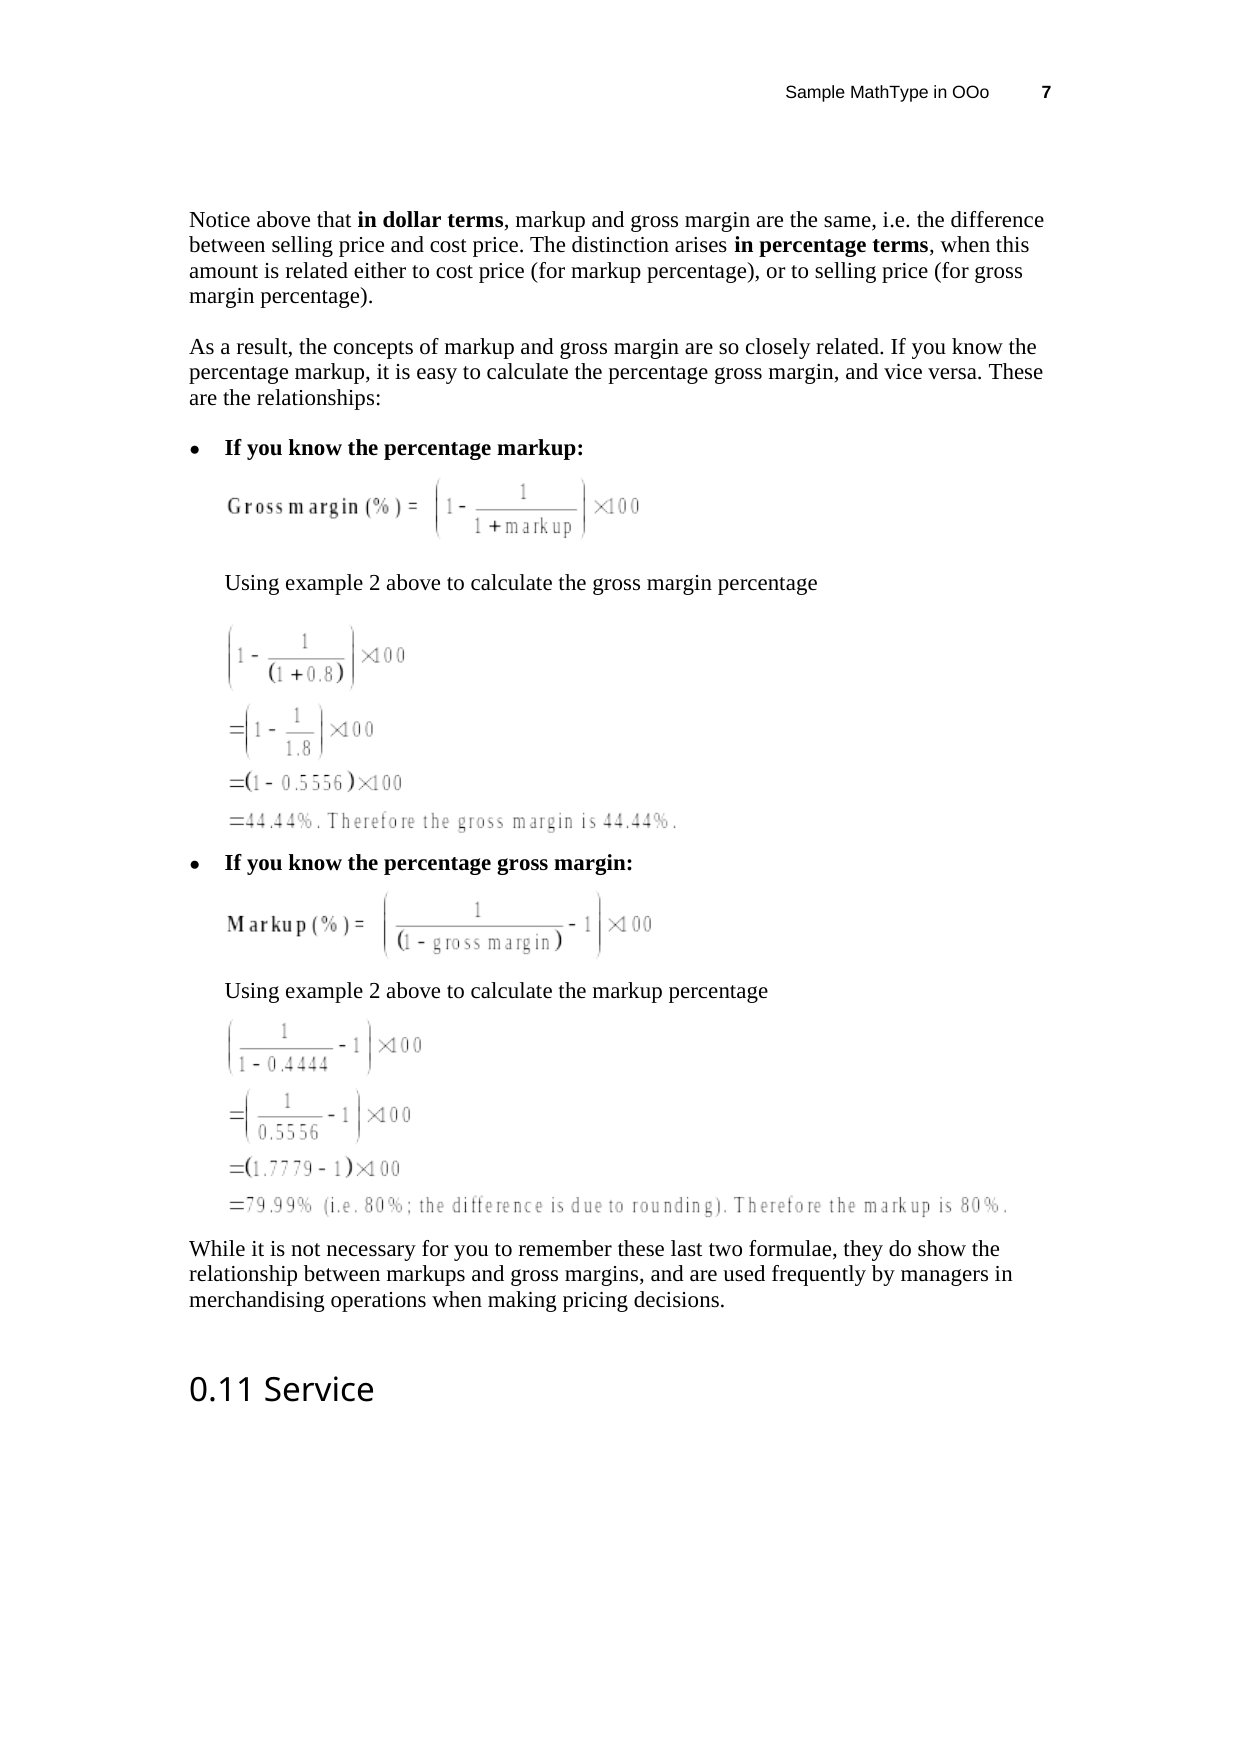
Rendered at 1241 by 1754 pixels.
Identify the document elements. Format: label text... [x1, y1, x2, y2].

list If you know the percentage gross margin: [189, 850, 1051, 875]
text While it is not necessary for you to remember these last two formulae, they do show the relationship between markups and gross margins, and are used frequently by managers in merchandising operations when making pricing decisions. [189, 1235, 1051, 1312]
text Using example 2 above to calculate the markup percentage [224, 978, 1051, 1003]
subtitle Service [189, 1366, 1051, 1411]
list If you know the percentage markup: [189, 435, 1051, 461]
text Using example 2 above to calculate the gross margin percentage [189, 569, 1051, 595]
text Notice above that in dollar terms, markup and gross margin are the same, i.e. the difference between selling price and cost price. The distinction arises in percentage terms, when this amount is related either to cost price (for markup percentage), or to selling price (for gross margin percentage). [189, 207, 1051, 309]
text As a result, the concepts of markup and gross margin are so closely related. If you know the percentage markup, it is easy to calculate the percentage gross margin, and vice versa. These are the relationships: [189, 334, 1051, 410]
